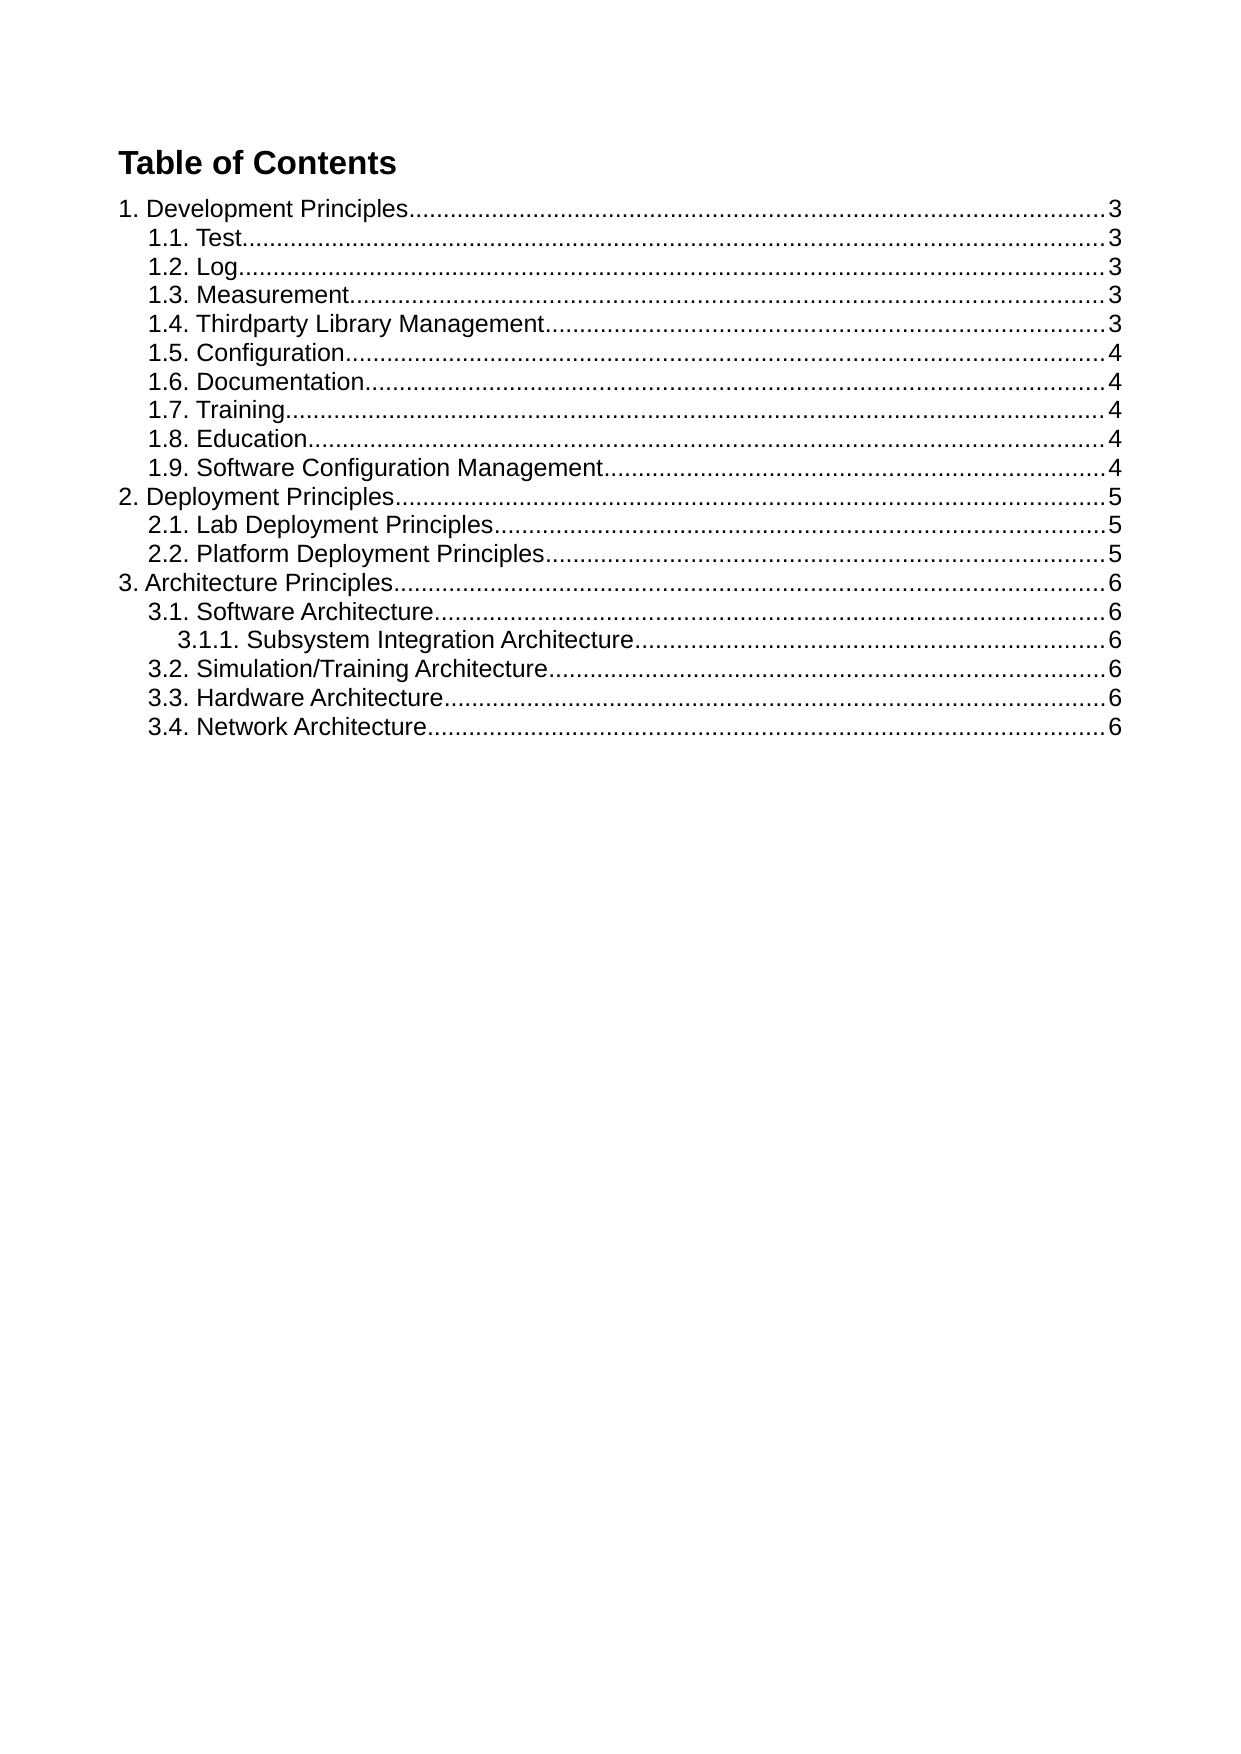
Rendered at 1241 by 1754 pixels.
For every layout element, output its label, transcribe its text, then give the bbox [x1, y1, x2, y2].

text 1. Development Principles 3 [118, 194, 1122, 223]
text 3.1. Software Architecture 6 [148, 597, 1122, 625]
text 1.7. Training 4 [148, 395, 1122, 424]
subtitle Table of Contents [118, 143, 1122, 182]
text 3.2. Simulation/Training Architecture 6 [148, 654, 1122, 683]
text 3.4. Network Architecture 6 [148, 712, 1122, 740]
text 1.8. Education 4 [148, 424, 1122, 453]
text 2. Deployment Principles 5 [118, 482, 1122, 510]
text 1.9. Software Configuration Management 4 [148, 453, 1122, 482]
text 1.2. Log 3 [148, 252, 1122, 280]
text 1.5. Configuration 4 [148, 338, 1122, 367]
text 1.6. Documentation 4 [148, 367, 1122, 395]
text 3.3. Hardware Architecture 6 [148, 683, 1122, 712]
text 2.2. Platform Deployment Principles 5 [148, 539, 1122, 568]
text 3.1.1. Subsystem Integration Architecture 6 [177, 625, 1122, 654]
text 3. Architecture Principles 6 [118, 568, 1122, 597]
text 1.3. Measurement 3 [148, 280, 1122, 309]
text 2.1. Lab Deployment Principles 5 [148, 510, 1122, 539]
text 1.4. Thirdparty Library Management 3 [148, 309, 1122, 338]
text 1.1. Test 3 [148, 223, 1122, 252]
